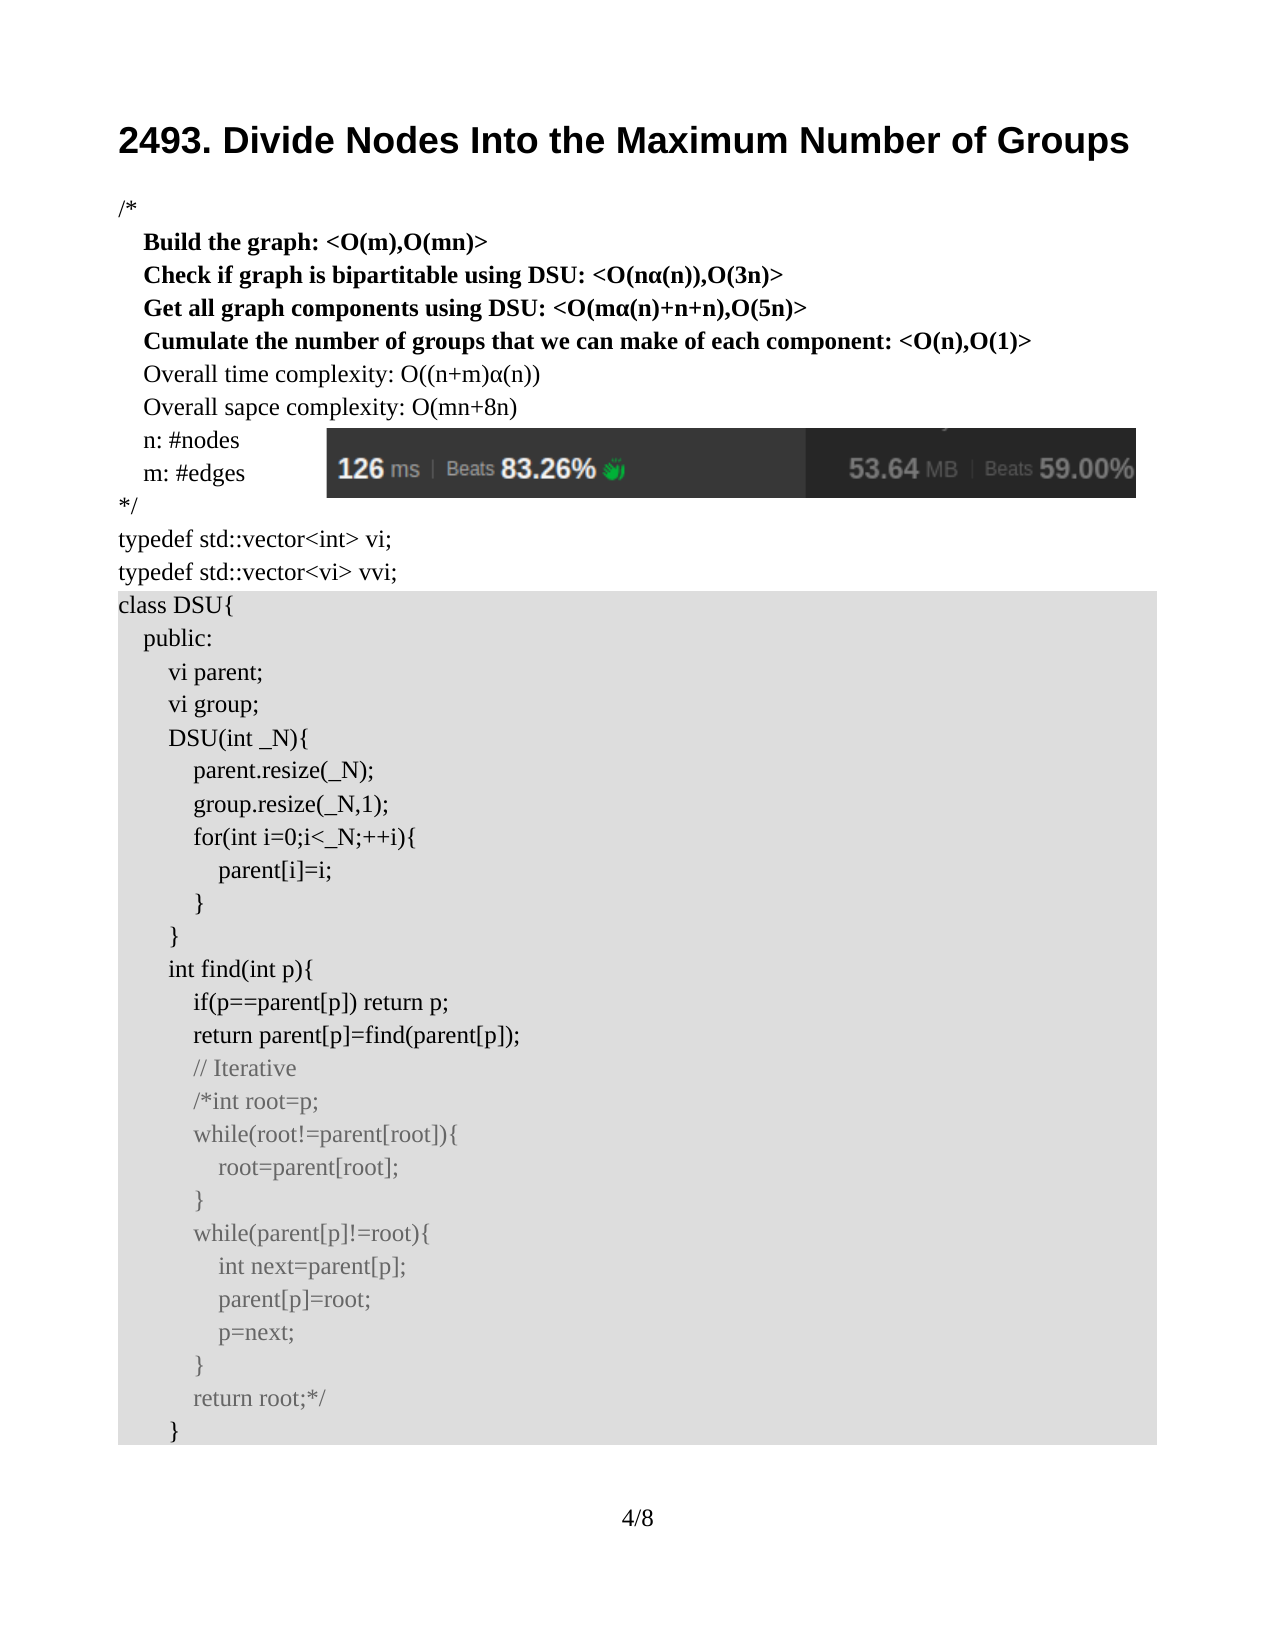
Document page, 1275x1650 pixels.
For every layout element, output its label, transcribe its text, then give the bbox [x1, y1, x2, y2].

text /* [118, 194, 1157, 223]
text while(root!=parent[root]){ [118, 1119, 1157, 1148]
text int find(int p){ [118, 954, 1157, 982]
text return root;*/ [118, 1383, 1157, 1412]
text } [118, 888, 1157, 916]
text */ [118, 491, 1157, 520]
text p=next; [118, 1317, 1157, 1346]
text Check if graph is bipartitable using DSU: <O(nα(n)),O(3n)> [118, 260, 1157, 289]
text } [118, 1416, 1157, 1445]
text for(int i=0;i<_N;++i){ [118, 822, 1157, 850]
picture [326, 428, 1136, 498]
subtitle 2493. Divide Nodes Into the Maximum Number of Groups [118, 118, 1157, 161]
text } [118, 921, 1157, 949]
text } [118, 1350, 1157, 1379]
text vi parent; [118, 657, 1157, 685]
text n: #nodes [118, 425, 1157, 454]
text vi group; [118, 689, 1157, 718]
text group.resize(_N,1); [118, 789, 1157, 817]
text parent.resize(_N); [118, 756, 1157, 784]
text // Iterative [118, 1053, 1157, 1082]
text public: [118, 623, 1157, 652]
text /*int root=p; [118, 1086, 1157, 1114]
text DSU(int _N){ [118, 723, 1157, 751]
text m: #edges [118, 458, 326, 487]
text typedef std::vector<int> vi; [118, 524, 1157, 553]
text return parent[p]=find(parent[p]); [118, 1020, 1157, 1048]
text typedef std::vector<vi> vvi; [118, 557, 1157, 586]
text } [118, 1185, 1157, 1214]
text Cumulate the number of groups that we can make of each component: <O(n),O(1)> [118, 326, 1157, 355]
text Overall sapce complexity: O(mn+8n) [118, 392, 1157, 421]
text while(parent[p]!=root){ [118, 1218, 1157, 1247]
text if(p==parent[p]) return p; [118, 987, 1157, 1016]
text parent[p]=root; [118, 1284, 1157, 1313]
text [1136, 458, 1157, 487]
text Build the graph: <O(m),O(mn)> [118, 227, 1157, 256]
text Overall time complexity: O((n+m)α(n)) [118, 359, 1157, 388]
text class DSU{ [118, 591, 1157, 619]
text root=parent[root]; [118, 1152, 1157, 1181]
text int next=parent[p]; [118, 1251, 1157, 1280]
text Get all graph components using DSU: <O(mα(n)+n+n),O(5n)> [118, 293, 1157, 322]
text parent[i]=i; [118, 855, 1157, 883]
